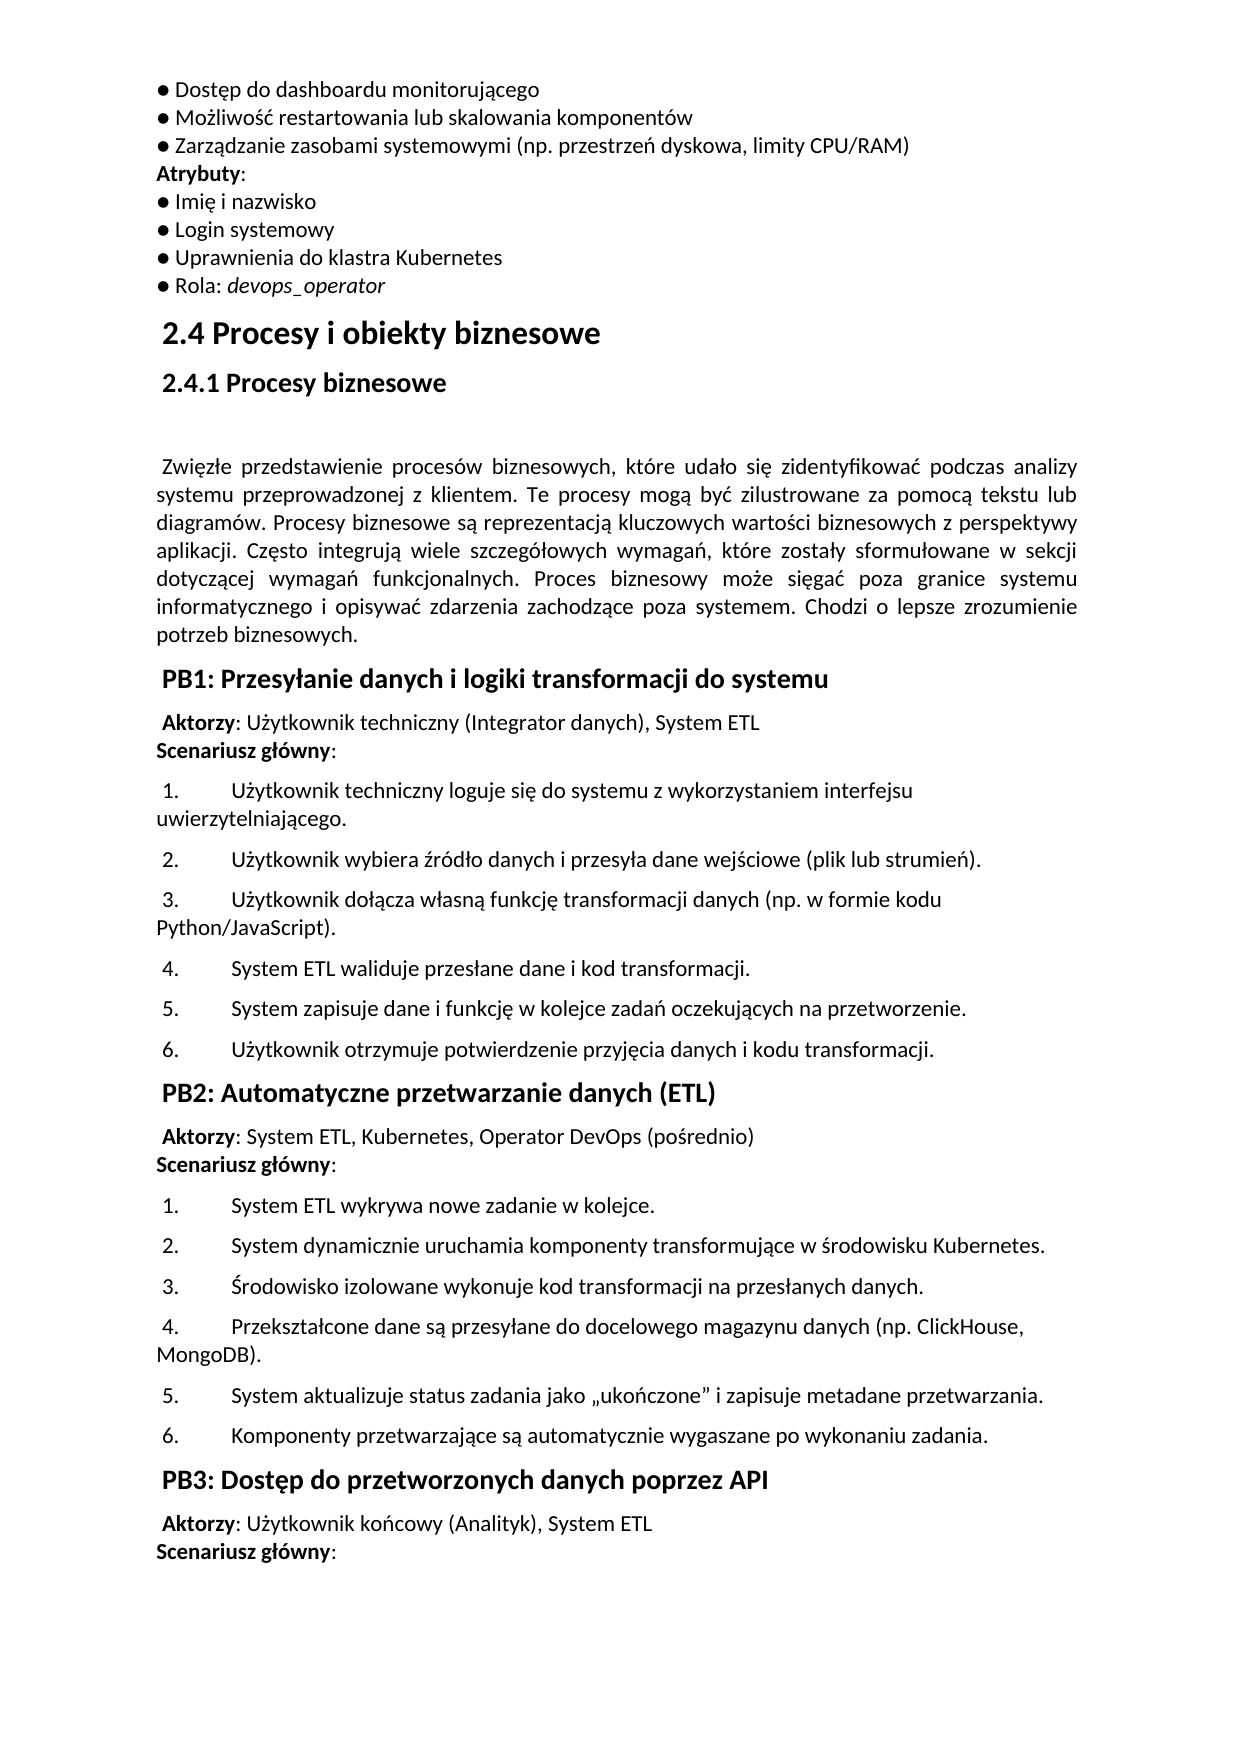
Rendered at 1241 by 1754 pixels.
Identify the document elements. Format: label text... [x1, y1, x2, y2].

list System zapisuje dane i funkcję w kolejce zadań oczekujących na przetworzenie. [156, 994, 1079, 1022]
list Komponenty przetwarzające są automatycznie wygaszane po wykonaniu zadania. [156, 1422, 1079, 1449]
subtitle 2.4 Procesy i obiekty biznesowe [156, 312, 1079, 352]
list Użytkownik wybiera źródło danych i przesyła dane wejściowe (plik lub strumień). [156, 845, 1079, 873]
text Aktorzy: System ETL, Kubernetes, Operator DevOps (pośrednio) Scenariusz główny: [156, 1122, 1079, 1178]
list Użytkownik techniczny loguje się do systemu z wykorzystaniem interfejsu uwierzytelniającego. [156, 776, 1079, 832]
list System ETL wykrywa nowe zadanie w kolejce. [156, 1191, 1079, 1219]
list Środowisko izolowane wykonuje kod transformacji na przesłanych danych. [156, 1272, 1079, 1300]
text ● Dostęp do dashboardu monitorującego ● Możliwość restartowania lub skalowania komponentów ● Zarządzanie zasobami systemowymi (np. przestrzeń dyskowa, limity CPU/RAM) Atrybuty: ● Imię i nazwisko ● Login systemowy ● Uprawnienia do klastra Kubernetes ● Rola: devops_operator [156, 75, 1079, 299]
subtitle PB3: Dostęp do przetworzonych danych poprzez API [156, 1462, 1079, 1496]
subtitle PB2: Automatyczne przetwarzanie danych (ETL) [156, 1076, 1079, 1110]
text Aktorzy: Użytkownik końcowy (Analityk), System ETL Scenariusz główny: [156, 1509, 1079, 1565]
list Użytkownik otrzymuje potwierdzenie przyjęcia danych i kodu transformacji. [156, 1035, 1079, 1063]
list System ETL waliduje przesłane dane i kod transformacji. [156, 954, 1079, 982]
subtitle 2.4.1 Procesy biznesowe [156, 365, 1079, 399]
list Przekształcone dane są przesyłane do docelowego magazynu danych (np. ClickHouse, MongoDB). [156, 1312, 1079, 1368]
text Zwięzłe przedstawienie procesów biznesowych, które udało się zidentyfikować podczas analizy systemu przeprowadzonej z klientem. Te procesy mogą być zilustrowane za pomocą tekstu lub diagramów. Procesy biznesowe są reprezentacją kluczowych wartości biznesowych z perspektywy aplikacji. Często integrują wiele szczegółowych wymagań, które zostały sformułowane w sekcji dotyczącej wymagań funkcjonalnych. Proces biznesowy może sięgać poza granice systemu informatycznego i opisywać zdarzenia zachodzące poza systemem. Chodzi o lepsze zrozumienie potrzeb biznesowych. [156, 452, 1079, 648]
subtitle PB1: Przesyłanie danych i logiki transformacji do systemu [156, 661, 1079, 695]
list System dynamicznie uruchamia komponenty transformujące w środowisku Kubernetes. [156, 1231, 1079, 1259]
list System aktualizuje status zadania jako „ukończone” i zapisuje metadane przetwarzania. [156, 1381, 1079, 1409]
text Aktorzy: Użytkownik techniczny (Integrator danych), System ETL Scenariusz główny: [156, 708, 1079, 764]
list Użytkownik dołącza własną funkcję transformacji danych (np. w formie kodu Python/JavaScript). [156, 885, 1079, 941]
